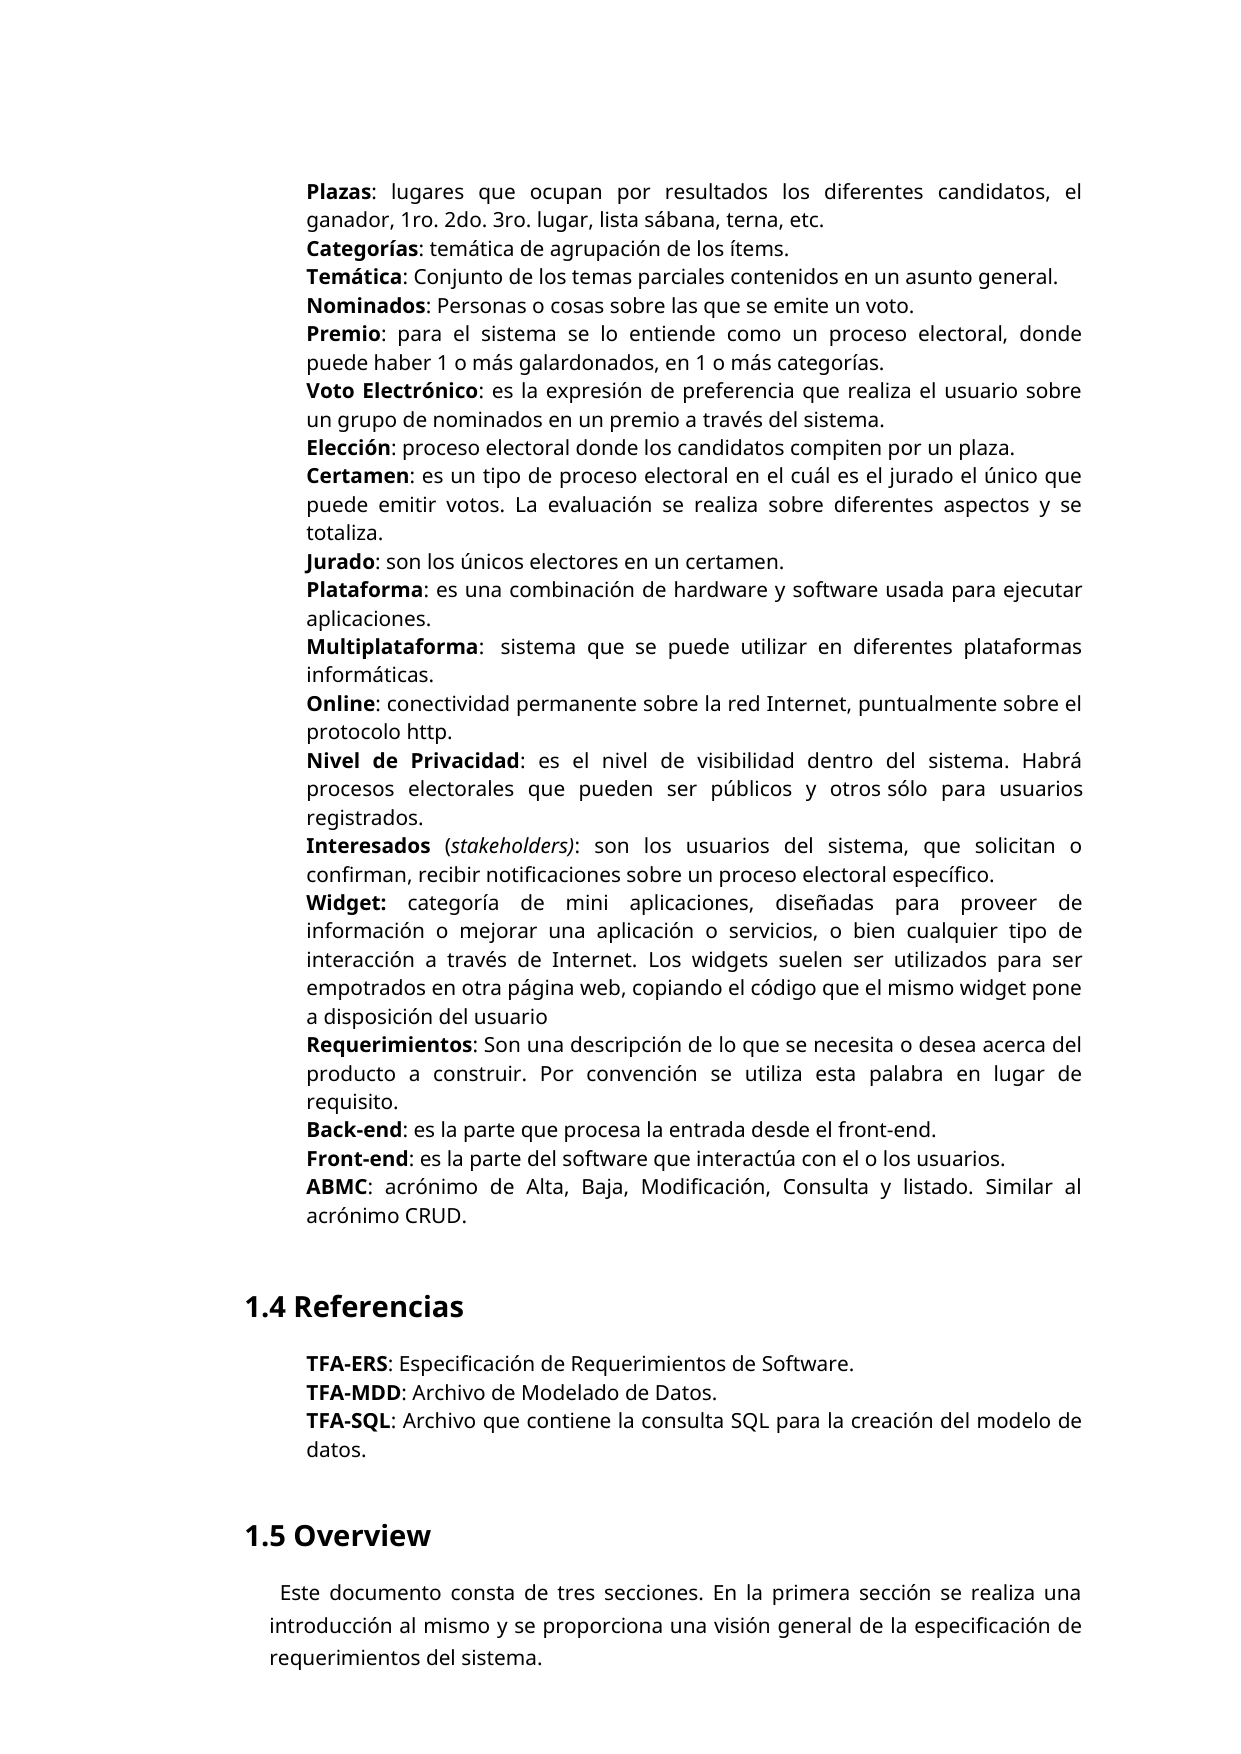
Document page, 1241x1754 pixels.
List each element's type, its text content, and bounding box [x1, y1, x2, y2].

text Requerimientos: Son una descripción de lo que se necesita o desea acerca del producto a construir. Por convención se utiliza esta palabra en lugar de requisito. [306, 1030, 1083, 1116]
text Jurado: son los únicos electores en un certamen. [306, 547, 1083, 575]
text Temática: Conjunto de los temas parciales contenidos en un asunto general. [306, 262, 1083, 291]
text Plataforma: es una combinación de hardware y software usada para ejecutar aplicaciones. [306, 575, 1083, 632]
text Plazas: lugares que ocupan por resultados los diferentes candidatos, el ganador, 1ro. 2do. 3ro. lugar, lista sábana, terna, etc. [306, 177, 1083, 234]
text Front-end: es la parte del software que interactúa con el o los usuarios. [306, 1144, 1083, 1172]
text Elección: proceso electoral donde los candidatos compiten por un plaza. [306, 433, 1083, 462]
text Nominados: Personas o cosas sobre las que se emite un voto. [306, 291, 1083, 319]
text TFA-SQL: Archivo que contiene la consulta SQL para la creación del modelo de datos. [306, 1406, 1083, 1463]
text 1.5 Overview [244, 1515, 1083, 1555]
text Categorías: temática de agrupación de los ítems. [306, 234, 1083, 262]
text Widget: categoría de mini aplicaciones, diseñadas para proveer de información o mejorar una aplicación o servicios, o bien cualquier tipo de interacción a través de Internet. Los widgets suelen ser utilizados para ser empotrados en otra página web, copiando el código que el mismo widget pone a disposición del usuario [306, 888, 1083, 1030]
text TFA-MDD: Archivo de Modelado de Datos. [306, 1378, 1083, 1406]
text Voto Electrónico: es la expresión de preferencia que realiza el usuario sobre un grupo de nominados en un premio a través del sistema. [306, 376, 1083, 433]
text 1.4 Referencias [244, 1286, 1083, 1326]
text Back-end: es la parte que procesa la entrada desde el front-end. [306, 1116, 1083, 1144]
text Multiplataforma: sistema que se puede utilizar en diferentes plataformas informáticas. [306, 632, 1083, 689]
text Interesados (stakeholders): son los usuarios del sistema, que solicitan o confirman, recibir notificaciones sobre un proceso electoral específico. [306, 831, 1083, 888]
text TFA-ERS: Especificación de Requerimientos de Software. [306, 1349, 1083, 1378]
text Online: conectividad permanente sobre la red Internet, puntualmente sobre el protocolo http. [306, 689, 1083, 746]
text Certamen: es un tipo de proceso electoral en el cuál es el jurado el único que puede emitir votos. La evaluación se realiza sobre diferentes aspectos y se totaliza. [306, 462, 1083, 547]
text Este documento consta de tres secciones. En la primera sección se realiza una introducción al mismo y se proporciona una visión general de la especificación de requerimientos del sistema. [269, 1578, 1083, 1672]
text Premio: para el sistema se lo entiende como un proceso electoral, donde puede haber 1 o más galardonados, en 1 o más categorías. [306, 319, 1083, 376]
text ABMC: acrónimo de Alta, Baja, Modificación, Consulta y listado. Similar al acrónimo CRUD. [306, 1172, 1083, 1229]
text Nivel de Privacidad: es el nivel de visibilidad dentro del sistema. Habrá procesos electorales que pueden ser públicos y otros sólo para usuarios registrados. [306, 746, 1083, 831]
